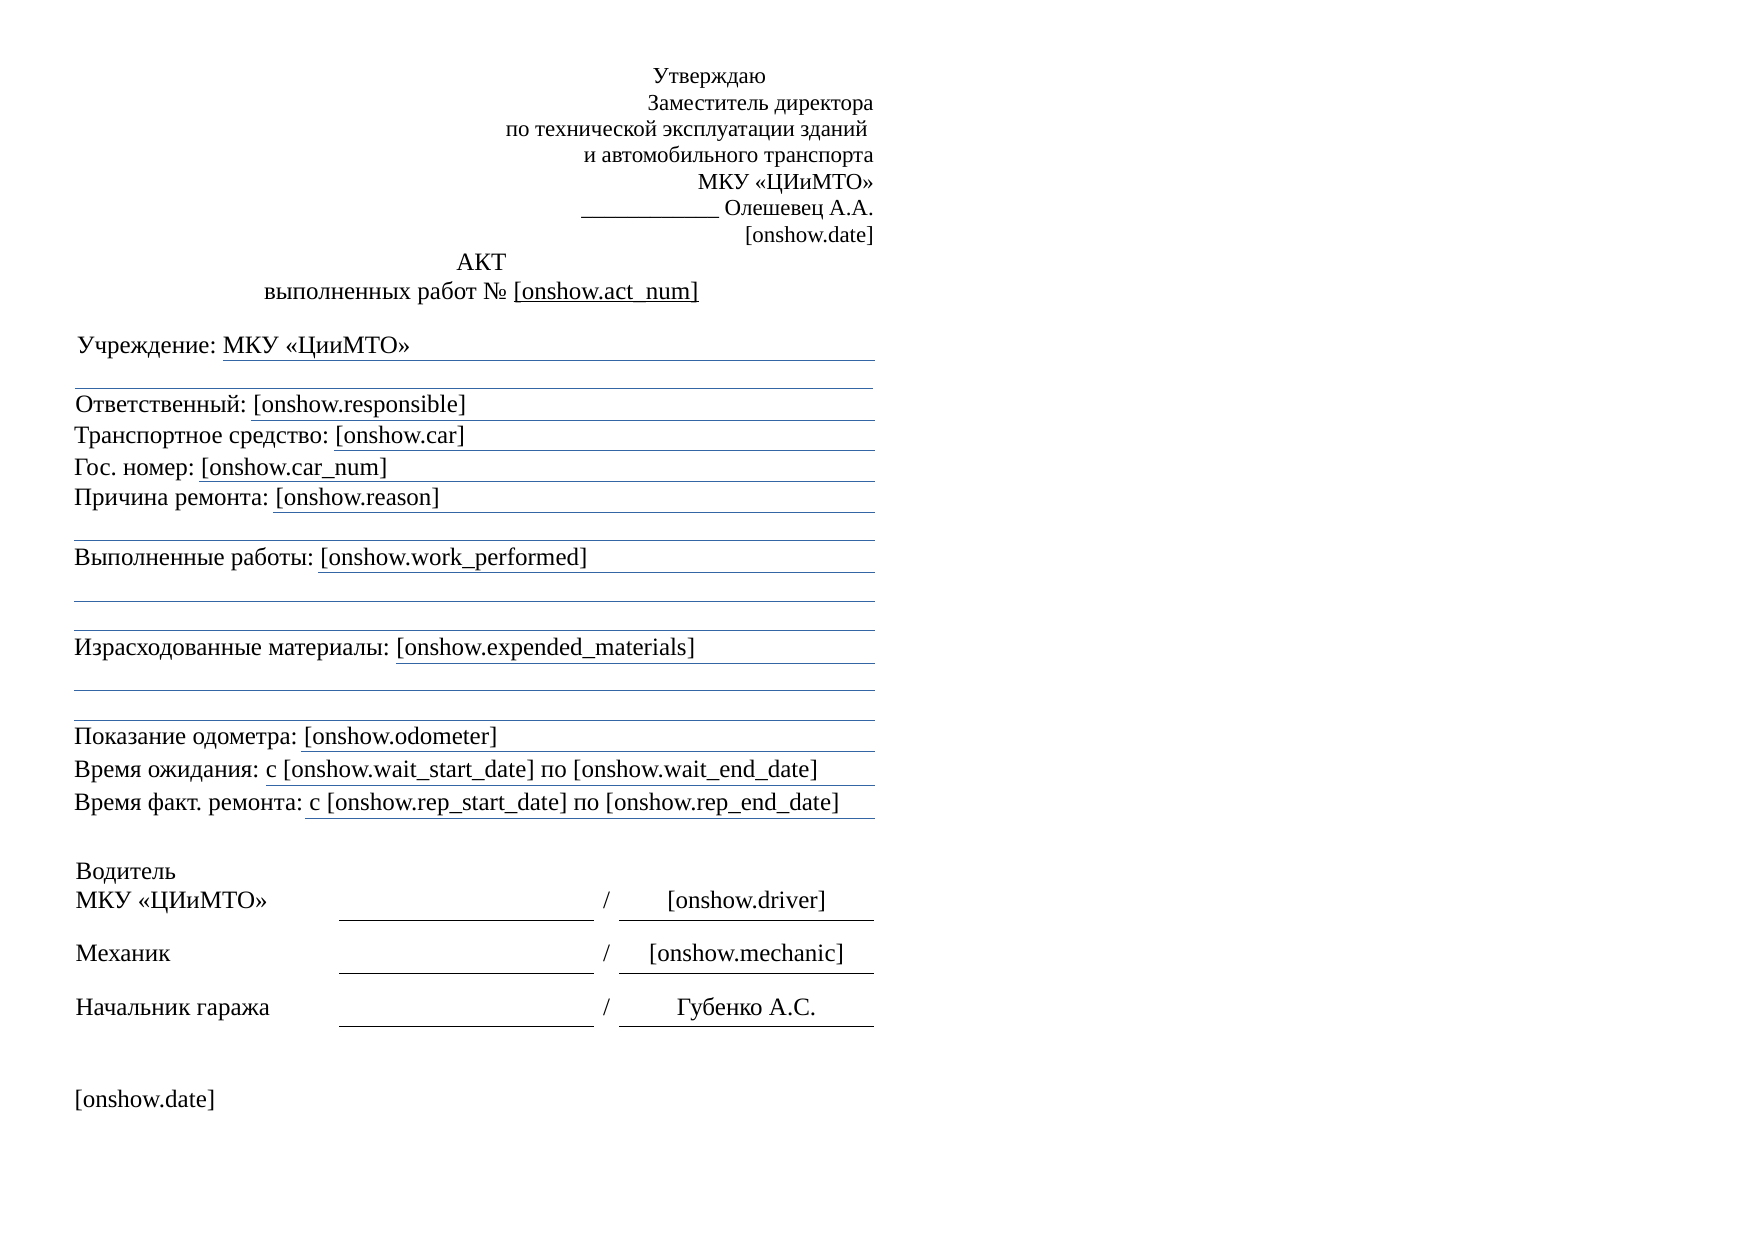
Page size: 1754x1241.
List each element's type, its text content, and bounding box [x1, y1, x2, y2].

text АКТ [88, 247, 874, 276]
table_header [339, 851, 594, 920]
table_cell Механик [70, 920, 339, 973]
table_header Водитель МКУ «ЦИиМТО» [70, 851, 339, 920]
list [onshow.date] [74, 1084, 874, 1113]
text Заместитель директора [88, 89, 874, 115]
list [onshow.date] [126, 221, 874, 247]
table_cell [339, 921, 594, 973]
text Утверждаю [88, 62, 766, 89]
text ____________ Олешевец А.А. [88, 194, 874, 221]
table_cell / [594, 920, 619, 973]
table_header / [594, 973, 619, 1026]
table_header [339, 974, 594, 1026]
text и автомобильного транспорта [88, 142, 874, 168]
table_header [onshow.driver] [619, 851, 873, 920]
text выполненных работ № [onshow.act_num] [88, 276, 874, 304]
table_cell [onshow.mechanic] [619, 921, 873, 973]
table_header Губенко А.С. [619, 974, 873, 1026]
table_header / [594, 851, 619, 920]
text по технической эксплуатации зданий [88, 115, 874, 142]
table_header Начальник гаража [70, 973, 339, 1026]
text МКУ «ЦИиМТО» [88, 168, 874, 194]
